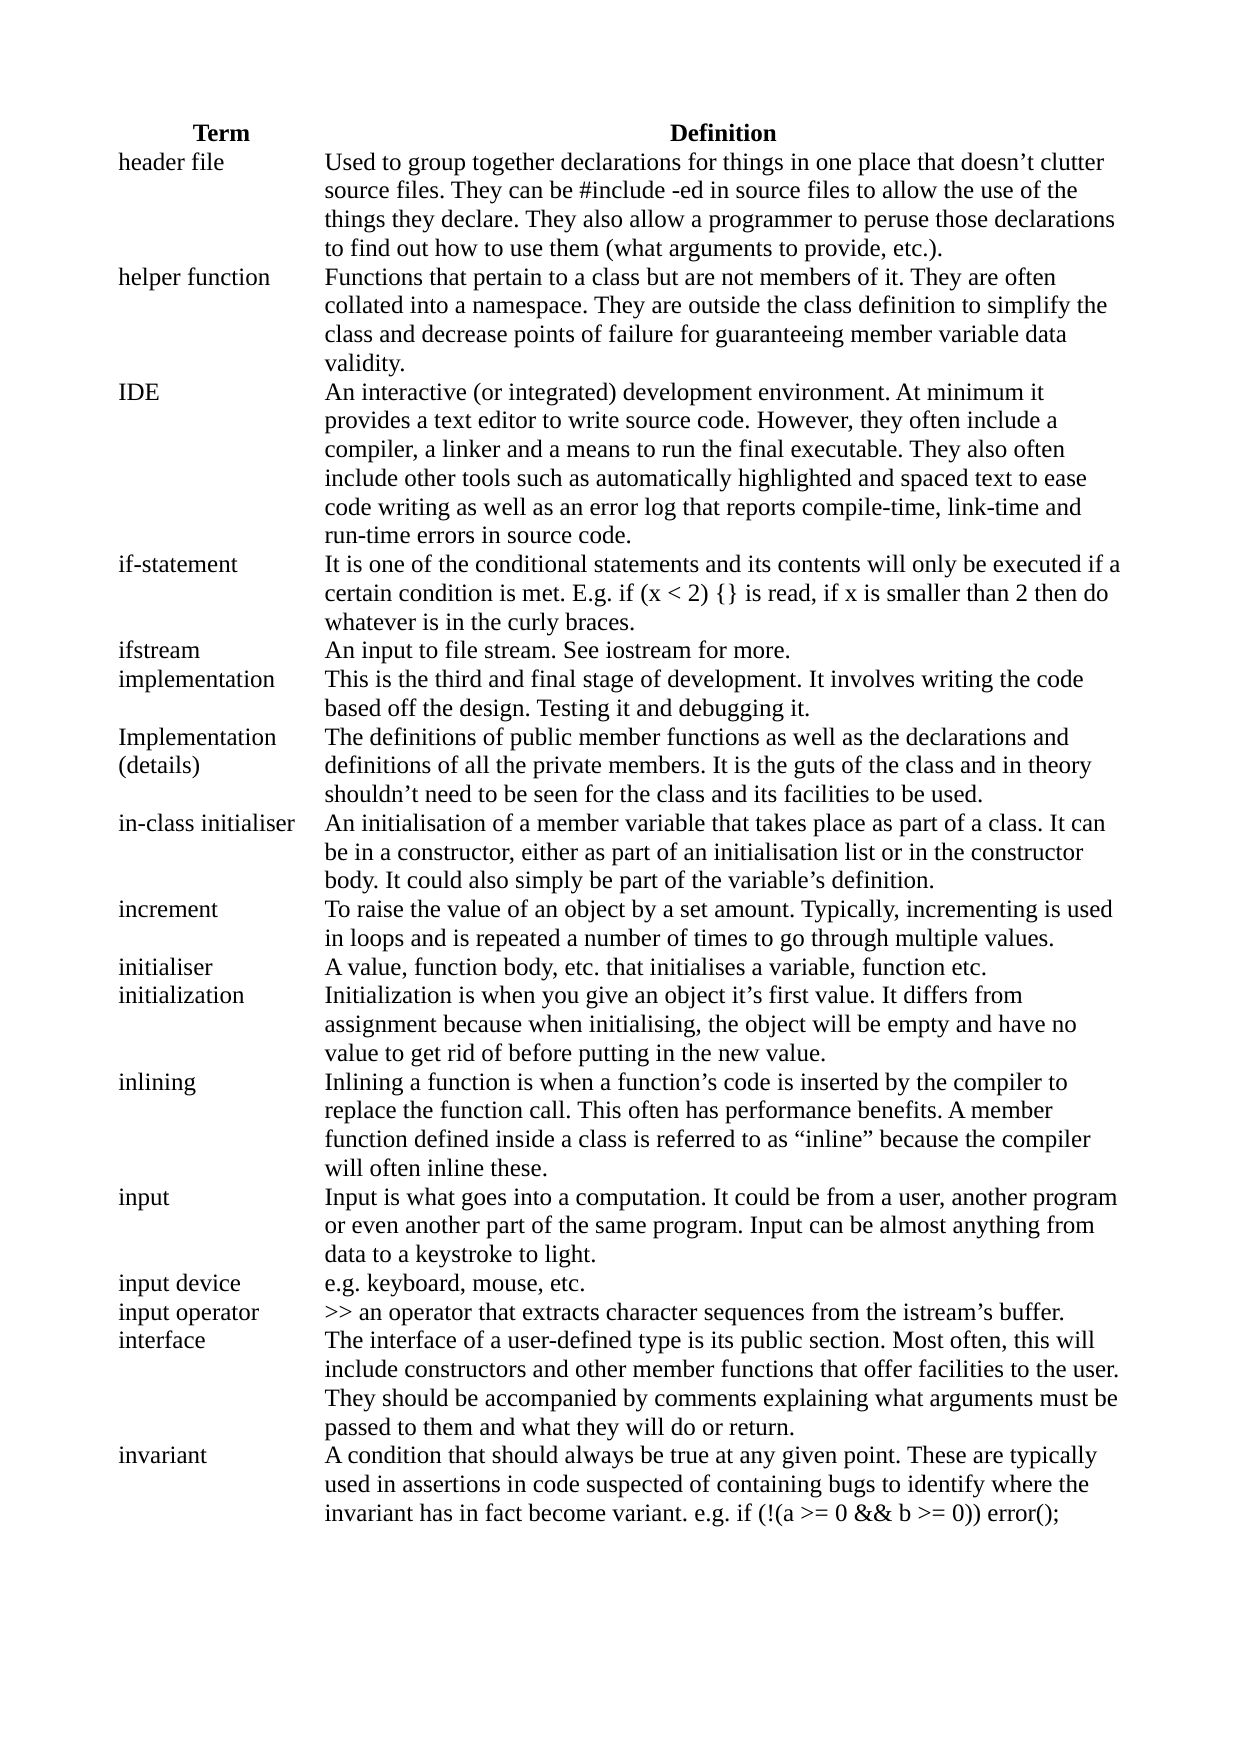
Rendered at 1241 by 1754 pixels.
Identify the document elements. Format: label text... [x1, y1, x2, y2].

table_cell input device [118, 1268, 324, 1297]
table_cell An input to file stream. See iostream for more. [324, 636, 1122, 664]
table_cell invariant [118, 1441, 324, 1527]
table_cell header file [118, 147, 324, 262]
table_cell Input is what goes into a computation. It could be from a user, another program or even another part of the same program. Input can be almost anything from data to a keystroke to light. [324, 1182, 1122, 1268]
table_cell inlining [118, 1067, 324, 1182]
table_cell increment [118, 894, 324, 952]
table_cell An interactive (or integrated) development environment. At minimum it provides a text editor to write source code. However, they often include a compiler, a linker and a means to run the final executable. They also often include other tools such as automatically highlighted and spaced text to ease code writing as well as an error log that reports compile-time, link-time and run-time errors in source code. [324, 377, 1122, 549]
table_cell ifstream [118, 636, 324, 664]
table_cell input [118, 1182, 324, 1268]
table_cell implementation [118, 664, 324, 722]
table_cell The interface of a user-defined type is its public section. Most often, this will include constructors and other member functions that offer facilities to the user. They should be accompanied by comments explaining what arguments must be passed to them and what they will do or return. [324, 1326, 1122, 1441]
table_cell if-statement [118, 549, 324, 636]
table_cell A value, function body, etc. that initialises a variable, function etc. [324, 952, 1122, 981]
table_cell A condition that should always be true at any given point. These are typically used in assertions in code suspected of containing bugs to identify where the invariant has in fact become variant. e.g. if (!(a >= 0 && b >= 0)) error(); [324, 1441, 1122, 1527]
table_cell Implementation (details) [118, 722, 324, 808]
table_cell Used to group together declarations for things in one place that doesn’t clutter source files. They can be #include -ed in source files to allow the use of the things they declare. They also allow a programmer to peruse those declarations to find out how to use them (what arguments to provide, etc.). [324, 147, 1122, 262]
table_cell Functions that pertain to a class but are not members of it. They are often collated into a namespace. They are outside the class definition to simplify the class and decrease points of failure for guaranteeing member variable data validity. [324, 262, 1122, 377]
table_cell input operator [118, 1297, 324, 1326]
table_cell Inlining a function is when a function’s code is inserted by the compiler to replace the function call. This often has performance benefits. A member function defined inside a class is referred to as “inline” because the compiler will often inline these. [324, 1067, 1122, 1182]
table_cell interface [118, 1326, 324, 1441]
table_header Term [118, 118, 324, 147]
table_cell initialization [118, 981, 324, 1067]
table_cell initialiser [118, 952, 324, 981]
table_cell This is the third and final stage of development. It involves writing the code based off the design. Testing it and debugging it. [324, 664, 1122, 722]
table_cell IDE [118, 377, 324, 549]
table_cell helper function [118, 262, 324, 377]
table_cell e.g. keyboard, mouse, etc. [324, 1268, 1122, 1297]
table_cell The definitions of public member functions as well as the declarations and definitions of all the private members. It is the guts of the class and in theory shouldn’t need to be seen for the class and its facilities to be used. [324, 722, 1122, 808]
table_cell To raise the value of an object by a set amount. Typically, incrementing is used in loops and is repeated a number of times to go through multiple values. [324, 894, 1122, 952]
table_cell An initialisation of a member variable that takes place as part of a class. It can be in a constructor, either as part of an initialisation list or in the constructor body. It could also simply be part of the variable’s definition. [324, 808, 1122, 894]
table_cell >> an operator that extracts character sequences from the istream’s buffer. [324, 1297, 1122, 1326]
table_header Definition [324, 118, 1122, 147]
table_cell in-class initialiser [118, 808, 324, 894]
table_cell Initialization is when you give an object it’s first value. It differs from assignment because when initialising, the object will be empty and have no value to get rid of before putting in the new value. [324, 981, 1122, 1067]
table_cell It is one of the conditional statements and its contents will only be executed if a certain condition is met. E.g. if (x < 2) {} is read, if x is smaller than 2 then do whatever is in the curly braces. [324, 549, 1122, 636]
